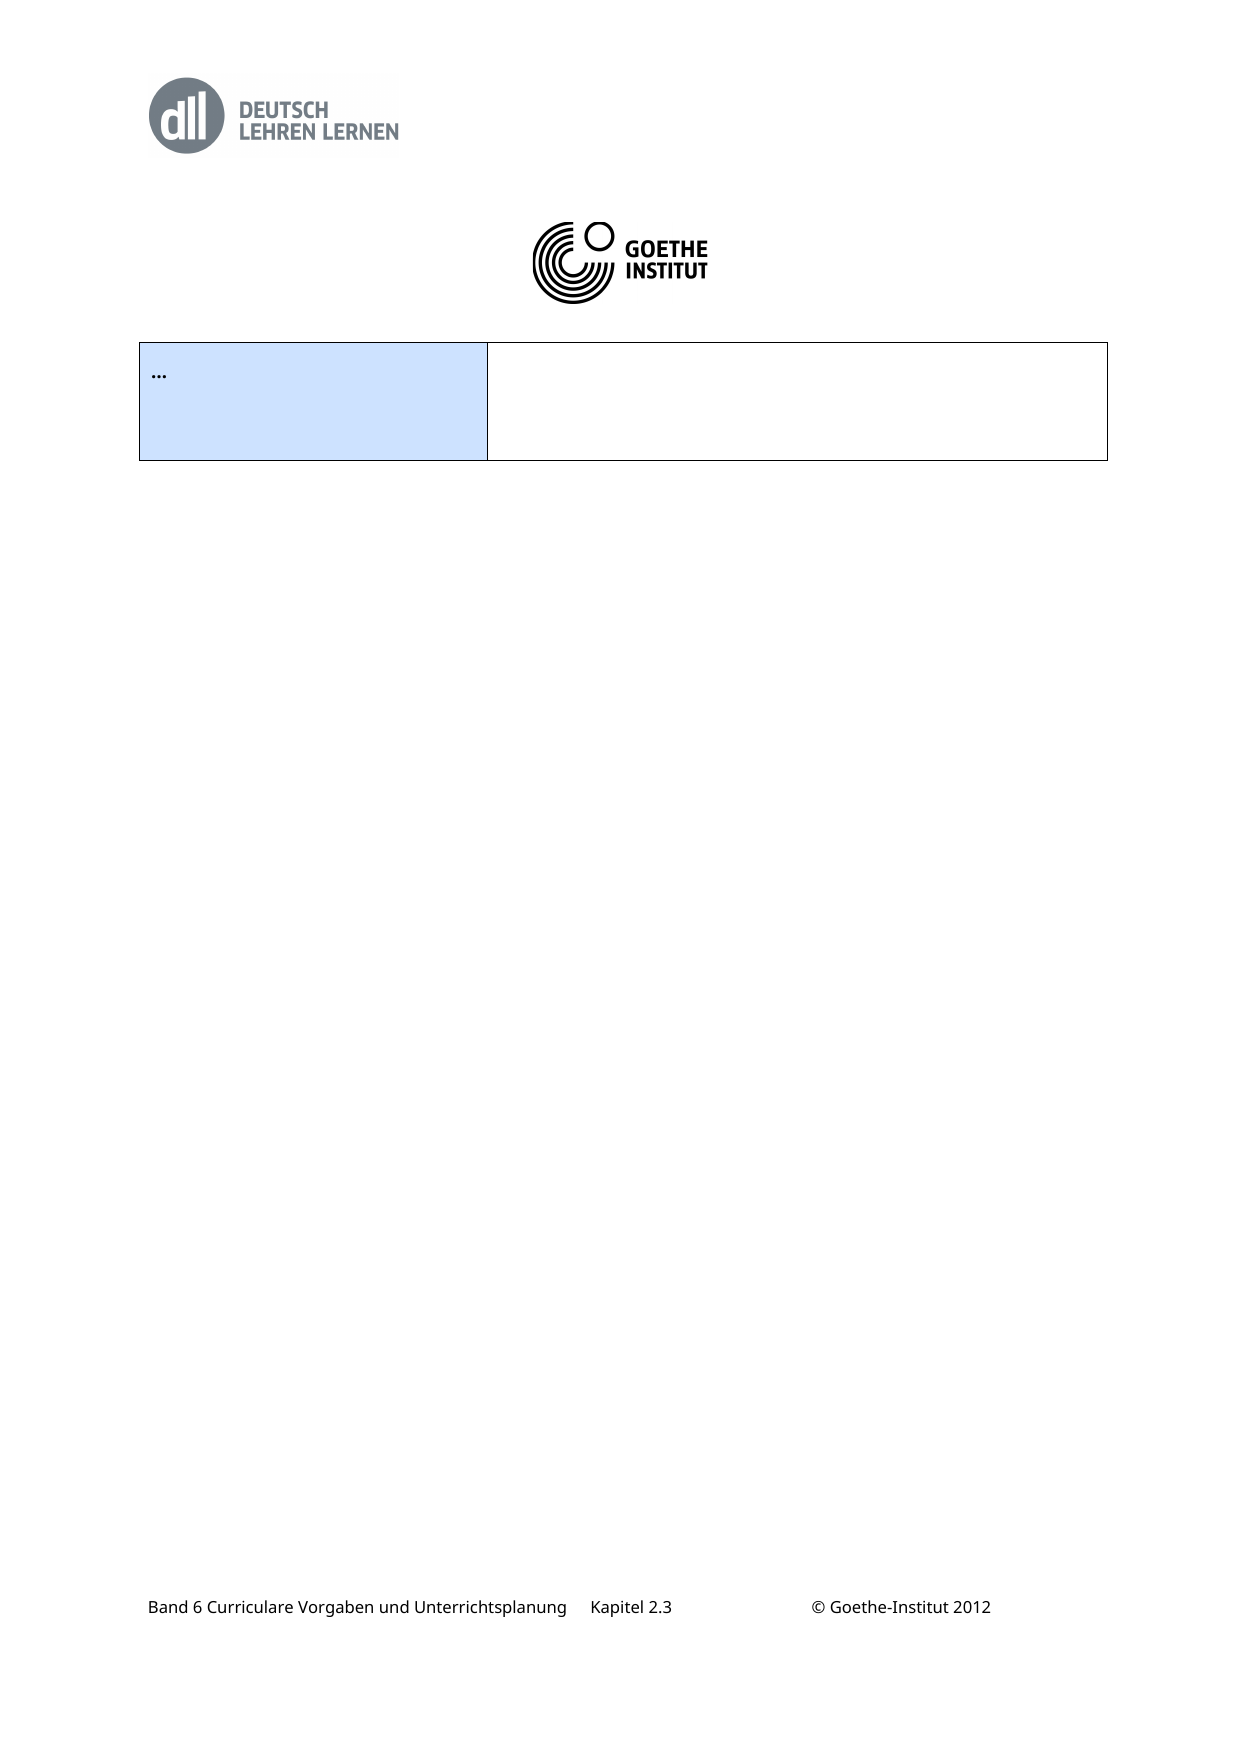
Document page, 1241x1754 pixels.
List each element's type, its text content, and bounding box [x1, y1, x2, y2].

table_cell [488, 343, 1107, 460]
picture [147, 73, 400, 158]
picture [532, 222, 708, 304]
table_cell … [140, 343, 487, 460]
